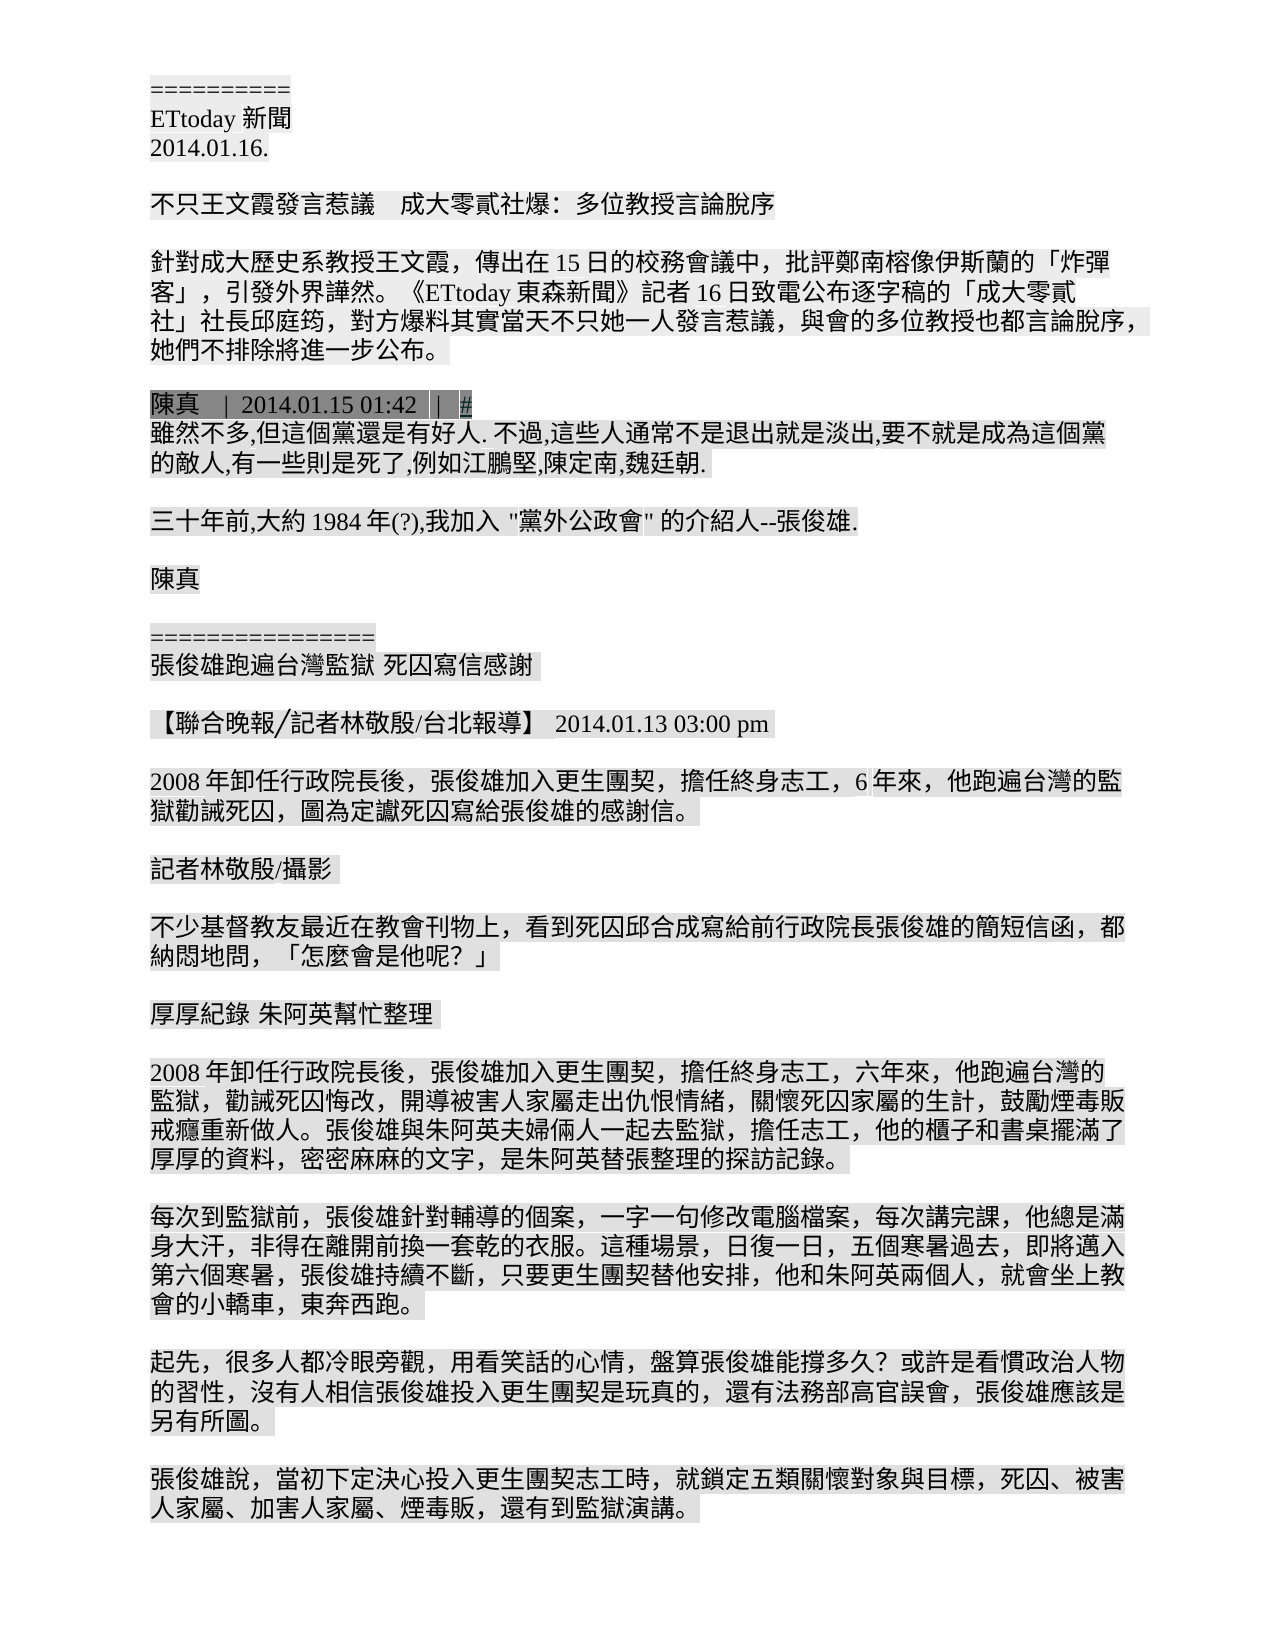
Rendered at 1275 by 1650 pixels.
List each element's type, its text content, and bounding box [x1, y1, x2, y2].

text 媽的,鄭南榕不能批評嗎？一個人不能有不同的價值觀嗎？一定要去認同每個世代的主流所強調的所謂正確的思想與人物嗎？ 一個人為了言論自由燒死自己，他的所謂同志們在他生前說他是外省人，一定是爪爬仔，否則不可能這麼勇敢，一定是國民黨設下的陷阱云云；當他率先公開喊出台獨，這些所謂同志們紛紛私下或公開嘲笑他頭殼壞去，笑他不夠務實。 一個人為了捍衛言論自由燒死自己，後世卻冒出一群人，以檢查思想、區分什麼是正確什麼是脫序思想的恐怖方式說要紀念他，以傷害人格的恐怖圍勦方式而不是論理的方式鬥爭那些對其作為稍有不敬的人。 如果不是因為任何世代永遠都會有著各種不合主流的思想言行需要尊重與保障，我們還需要什麼言論自由？言論自由難道是要保護過去的忠黨愛國以及保護當今之世的所謂愛台灣這類正確到爆的主流思想？ 歷史給我們的教訓就是，我們不可能從它學到任何教訓，歷史就像月經，每隔一段時間就會把同樣的折磨和悲劇再演一遍，演的永遠是同樣的一齣戲。幕起幕落，換上不同演員，但有些人不管怎麼改朝換代，永遠站在正確的一方，強欺弱，眾暴寡，整天檢查別人的思想是否正確，是否合乎主流價值。 王文霞的想法，老實說，跟那些批鬥他的人有何本質上的不同？不同只是在於各自擁有所謂正確的思想。任何一方，只要得勢，都是另一方的不幸。 陳真 ========== ETtoday 新聞 2014.01.16. 不只王文霞發言惹議 成大零貳社爆：多位教授言論脫序 針對成大歷史系教授王文霞，傳出在15日的校務會議中，批評鄭南榕像伊斯蘭的「炸彈客」，引發外界譁然。《ETtoday東森新聞》記者16日致電公布逐字稿的「成大零貳社」社長邱庭筠，對方爆料其實當天不只她一人發言惹議，與會的多位教授也都言論脫序，她們不排除將進一步公布。 [150, 75, 1125, 365]
text 陳真 | 2014.01.15 01:42 | # [150, 390, 1125, 419]
text 雖然不多,但這個黨還是有好人. 不過,這些人通常不是退出就是淡出,要不就是成為這個黨的敵人,有一些則是死了,例如江鵬堅,陳定南,魏廷朝. 三十年前,大約1984年(?),我加入 "黨外公政會" 的介紹人--張俊雄. 陳真 ================ 張俊雄跑遍台灣監獄 死囚寫信感謝 【聯合晚報╱記者林敬殷/台北報導】 2014.01.13 03:00 pm 2008年卸任行政院長後，張俊雄加入更生團契，擔任終身志工，6年來，他跑遍台灣的監獄勸誡死囚，圖為定讞死囚寫給張俊雄的感謝信。 記者林敬殷/攝影 不少基督教友最近在教會刊物上，看到死囚邱合成寫給前行政院長張俊雄的簡短信函，都納悶地問，「怎麼會是他呢？」 厚厚紀錄 朱阿英幫忙整理 2008年卸任行政院長後，張俊雄加入更生團契，擔任終身志工，六年來，他跑遍台灣的監獄，勸誡死囚悔改，開導被害人家屬走出仇恨情緒，關懷死囚家屬的生計，鼓勵煙毒販戒癮重新做人。張俊雄與朱阿英夫婦倆人一起去監獄，擔任志工，他的櫃子和書桌擺滿了厚厚的資料，密密麻麻的文字，是朱阿英替張整理的探訪記錄。 每次到監獄前，張俊雄針對輔導的個案，一字一句修改電腦檔案，每次講完課，他總是滿身大汗，非得在離開前換一套乾的衣服。這種場景，日復一日，五個寒暑過去，即將邁入第六個寒暑，張俊雄持續不斷，只要更生團契替他安排，他和朱阿英兩個人，就會坐上教會的小轎車，東奔西跑。 起先，很多人都冷眼旁觀，用看笑話的心情，盤算張俊雄能撐多久？或許是看慣政治人物的習性，沒有人相信張俊雄投入更生團契是玩真的，還有法務部高官誤會，張俊雄應該是另有所圖。 張俊雄說，當初下定決心投入更生團契志工時，就鎖定五類關懷對象與目標，死囚、被害人家屬、加害人家屬、煙毒販，還有到監獄演講。 不捨囚犯子 以父姓為恥 淡出政壇，張俊雄不再慷慨激昂，更多的是苦口婆心。他講述輔導個案時，忍不住比手畫腳，才彷彿又讓人看到當年那位政壇張院長的熟悉身影。 記者林敬殷/攝影 他表示，「你能想像有人不願意承認自己名字的嗎？」張俊雄舉了在「天使樹」（聖誕節送禮物給囚犯小孩）專案遇到的個案，對方是一個囚犯所生的八歲小男孩，外表看起來和一般人沒兩樣，當他和太太輕呼男孩名字，準備將禮物交給他時，小男孩退了幾步，揮手示意要他們不要喊他的名字。後來他們才了解，這個小孩不願承認有一個做壞事的父親，連對父親給他的姓，都感到羞恥。 張俊雄說，台灣監獄現在關的人，比以前多了三、四成以上，如果我們不能給這些小孩更多的愛，他們被社會唾棄後，難保有一天不會步上父親的後塵。 朱阿英起先也難耐監獄的味道，一度因承受不了精神壓力想要放棄，後來靠著教會姐妹弟兄一同禱告，才能繼續走下去。雖看盡大風大浪，張俊雄表示，自己也不如外表那樣堅強，經常會難過到必須進醫院吊點滴，但這些他在外人面前從未透露，靠著堅定的信仰支撐下去，即使前幾年他腳部動了手術，只要更生團契通知他，他總會準時報到。 淡出政壇走入監獄，張俊雄用熱情，點亮受刑人枯槁的心，不在政治圈，張俊雄也不再的慷慨激昂，更多的是苦口婆心。只有當他講述感動的個案時，忍不住比手畫腳、口沫橫飛，才仿佛又讓人看到當年那位政壇張俊雄的熟悉身影。 2008年卸任行政院長後，張俊雄加入更生團契，擔任終身志工，6年來，他跑遍台灣的監獄勸誡死囚，圖為定讞死囚寫給張俊雄的感謝信。 【2014/01/13 聯合晚報】 [150, 419, 1125, 1552]
